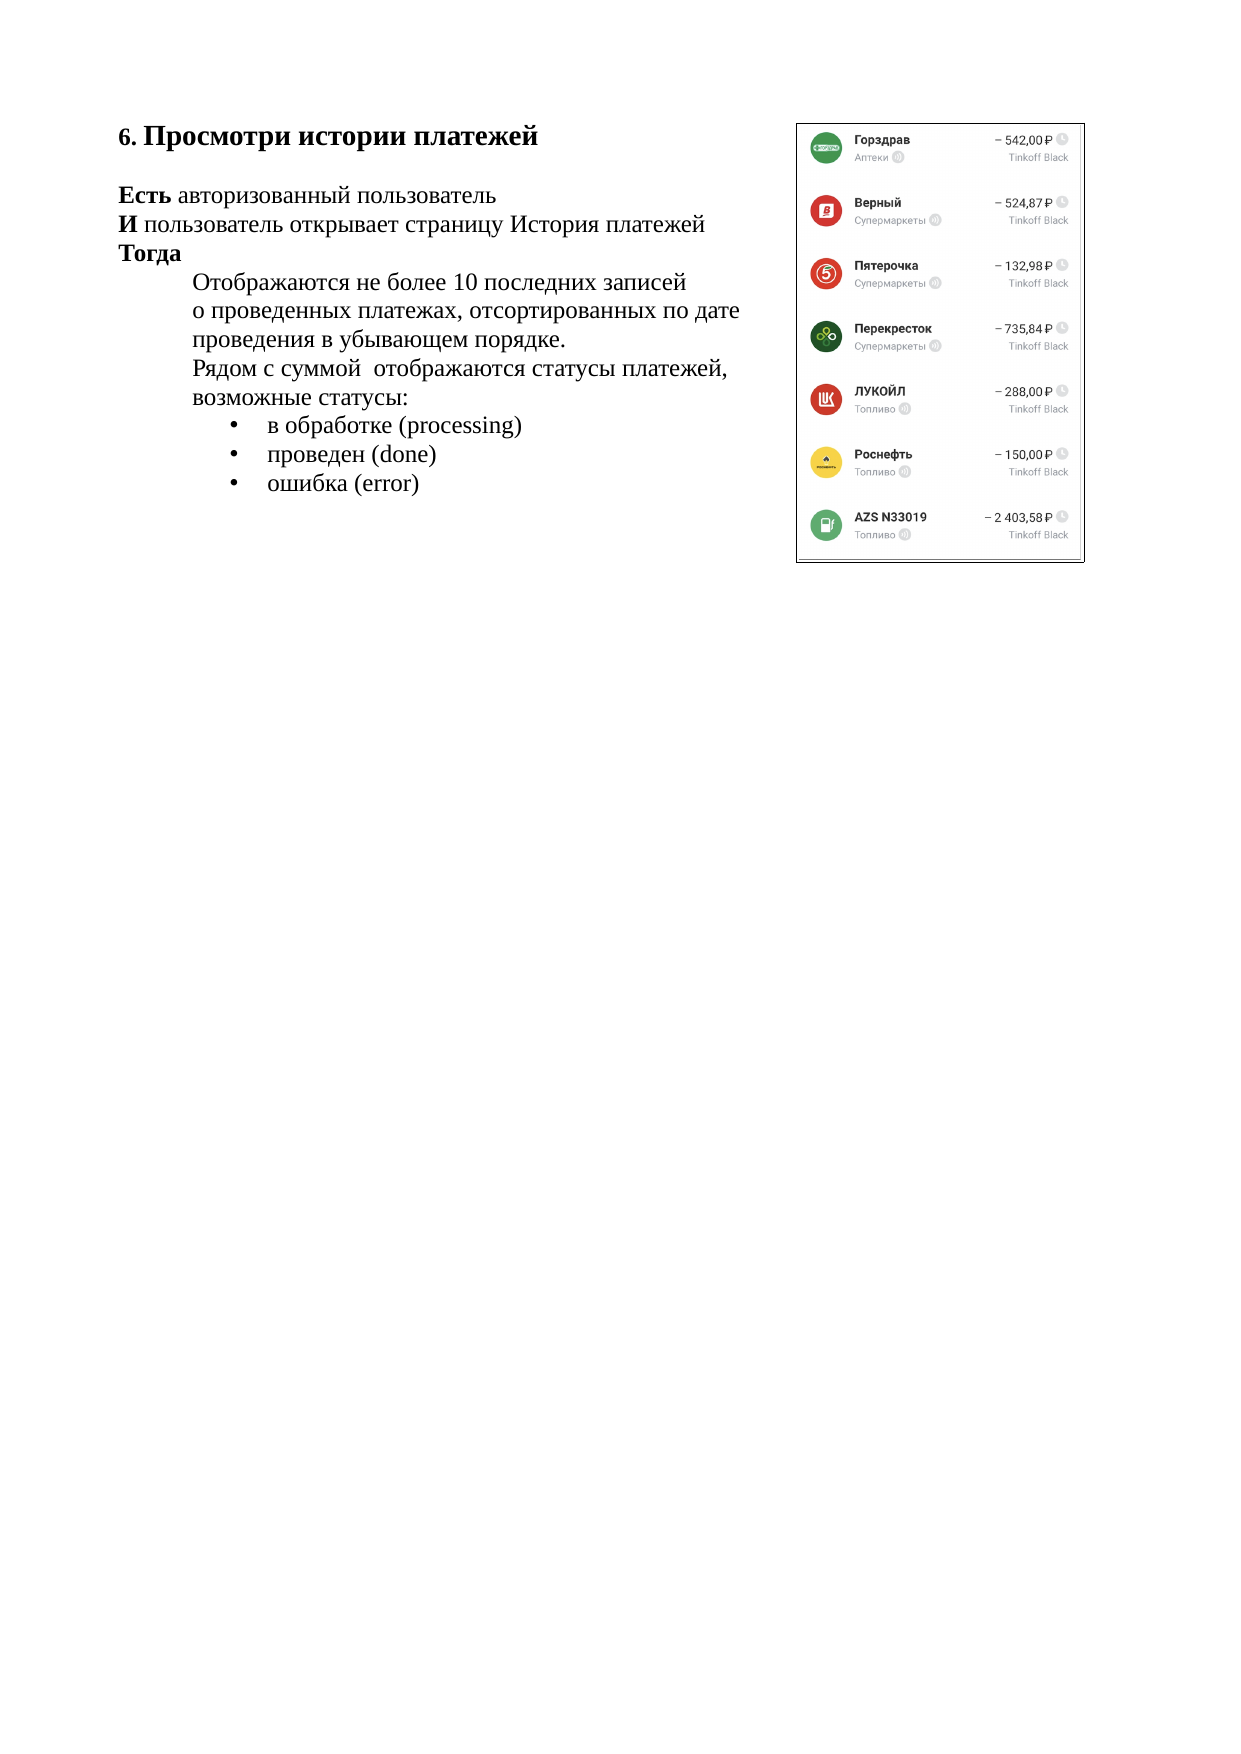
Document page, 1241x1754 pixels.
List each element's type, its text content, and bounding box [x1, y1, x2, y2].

text Тогда [118, 238, 796, 267]
list проведен (done) [229, 439, 796, 468]
text [1085, 267, 1122, 295]
text [1085, 180, 1122, 209]
list [1085, 410, 1122, 439]
text [797, 124, 1084, 562]
text И пользователь открывает страницу История платежей [118, 209, 796, 238]
text Есть авторизованный пользователь [118, 180, 796, 209]
text [1085, 353, 1122, 410]
picture [799, 125, 1081, 560]
text [1085, 238, 1122, 267]
text 6. Просмотри истории платежей [118, 118, 1122, 152]
text [1085, 209, 1122, 238]
list [1085, 439, 1122, 468]
text [1085, 295, 1122, 353]
list в обработке (processing) [229, 410, 796, 439]
text о проведенных платежах, отсортированных по дате проведения в убывающем порядке. [118, 295, 796, 353]
list [1085, 468, 1122, 497]
text Отображаются не более 10 последних записей [118, 267, 796, 295]
text Рядом с суммой отображаются статусы платежей, возможные статусы: [118, 353, 796, 410]
list ошибка (error) [229, 468, 796, 497]
